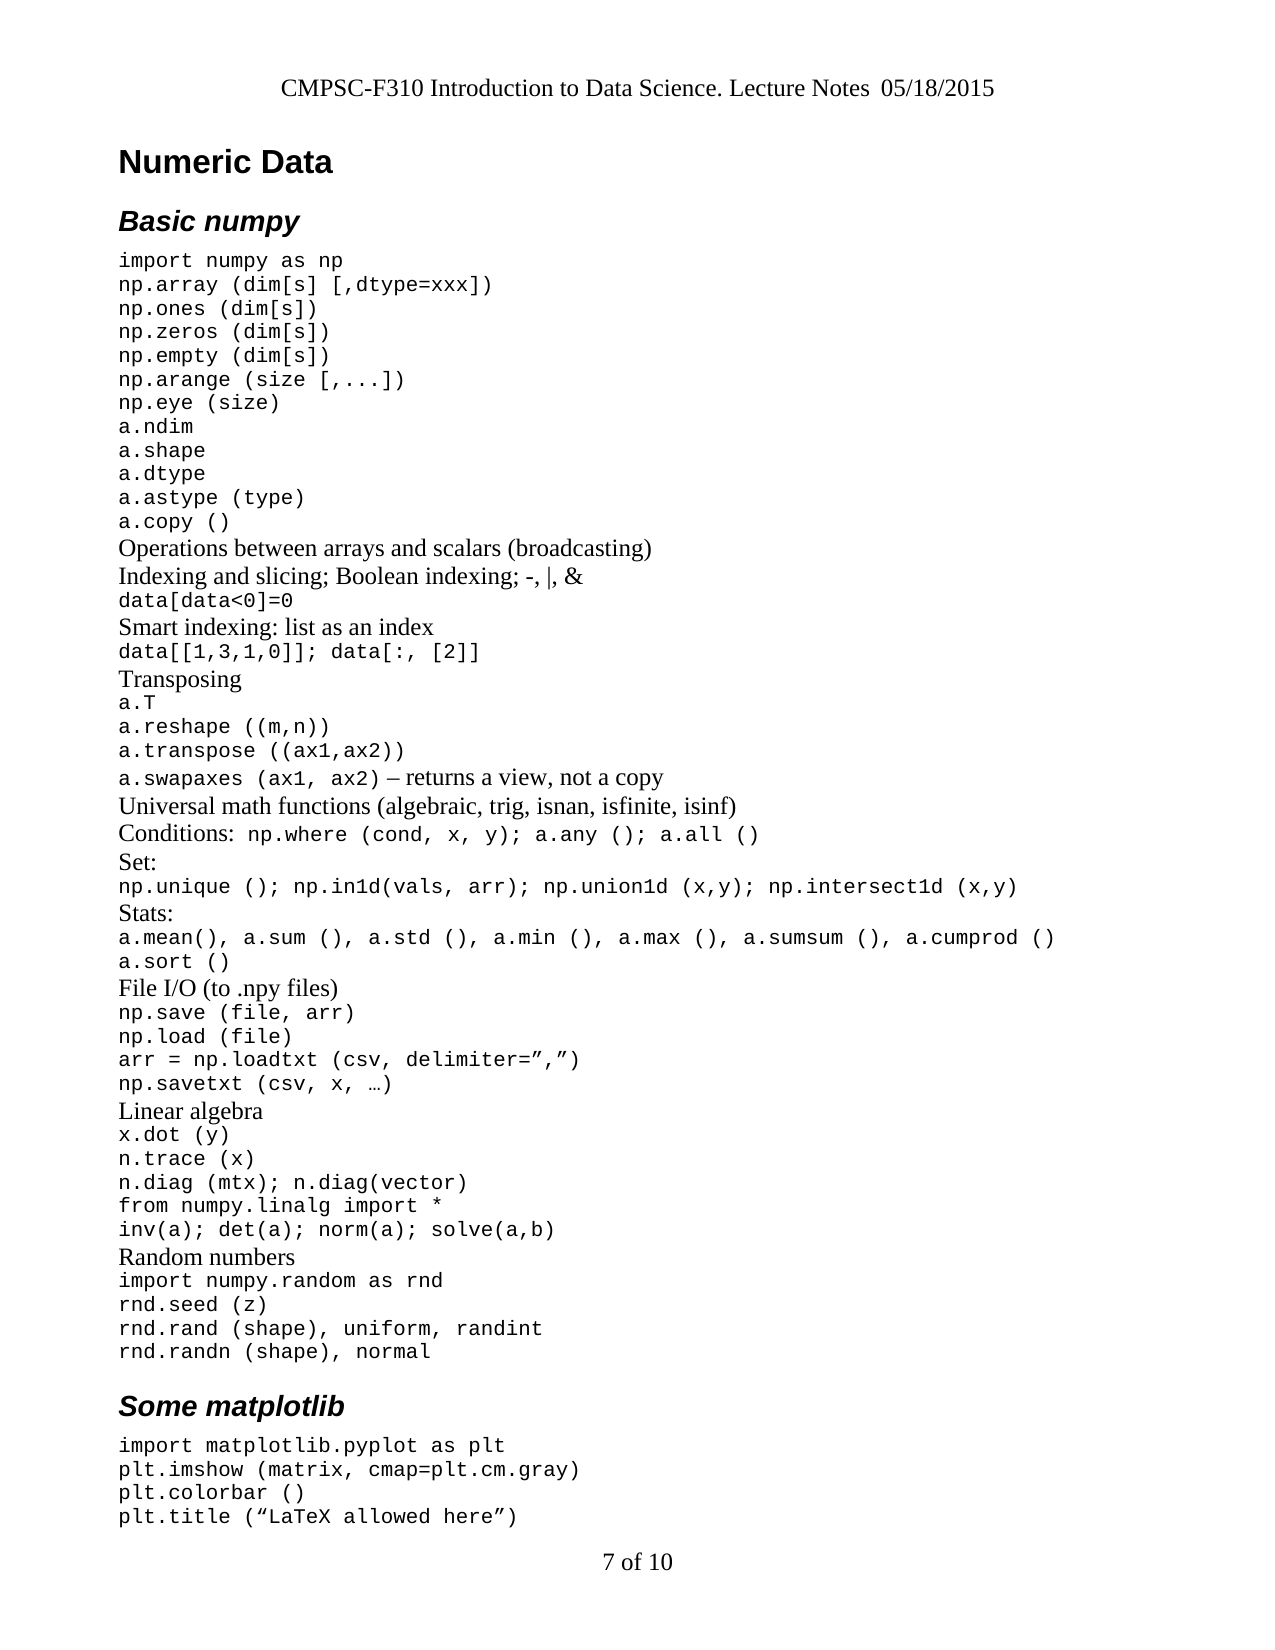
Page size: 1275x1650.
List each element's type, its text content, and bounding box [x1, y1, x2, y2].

text a.transpose ((ax1,ax2)) [118, 740, 1157, 763]
text np.empty (dim[s]) [118, 345, 1157, 369]
text Set: [118, 848, 1157, 876]
text a.ndim [118, 416, 1157, 440]
text a.reshape ((m,n)) [118, 716, 1157, 740]
text plt.colorbar () [118, 1482, 1157, 1506]
text a.swapaxes (ax1, ax2) – returns a view, not a copy [118, 763, 1157, 792]
text np.eye (size) [118, 392, 1157, 416]
text plt.title (“LaTeX allowed here”) [118, 1506, 1157, 1530]
text arr = np.loadtxt (csv, delimiter=”,”) [118, 1049, 1157, 1073]
text np.array (dim[s] [,dtype=xxx]) [118, 274, 1157, 298]
text np.unique (); np.in1d(vals, arr); np.union1d (x,y); np.intersect1d (x,y) [118, 876, 1157, 899]
subtitle Numeric Data [118, 143, 1157, 180]
text Linear algebra [118, 1097, 1157, 1124]
text import numpy as np [118, 251, 1157, 274]
text np.zeros (dim[s]) [118, 321, 1157, 345]
text plt.imshow (matrix, cmap=plt.cm.gray) [118, 1459, 1157, 1482]
text Conditions: np.where (cond, x, y); a.any (); a.all () [118, 819, 1157, 848]
text a.astype (type) [118, 487, 1157, 511]
text data[data<0]=0 [118, 590, 1157, 613]
text x.dot (y) [118, 1124, 1157, 1148]
text Stats: [118, 899, 1157, 927]
text import numpy.random as rnd [118, 1270, 1157, 1294]
subtitle Basic numpy [118, 205, 1157, 238]
text inv(a); det(a); norm(a); solve(a,b) [118, 1219, 1157, 1243]
text Random numbers [118, 1243, 1157, 1270]
text a.dtype [118, 463, 1157, 487]
text a.sort () [118, 951, 1157, 974]
text a.copy () [118, 511, 1157, 534]
text rnd.rand (shape), uniform, randint [118, 1318, 1157, 1341]
text Smart indexing: list as an index [118, 613, 1157, 641]
text n.diag (mtx); n.diag(vector) [118, 1172, 1157, 1195]
text a.shape [118, 440, 1157, 463]
text File I/O (to .npy files) [118, 974, 1157, 1002]
text Indexing and slicing; Boolean indexing; -, |, & [118, 562, 1157, 590]
text import matplotlib.pyplot as plt [118, 1435, 1157, 1459]
text np.load (file) [118, 1026, 1157, 1049]
text n.trace (x) [118, 1148, 1157, 1172]
text Transposing [118, 665, 1157, 692]
text a.mean(), a.sum (), a.std (), a.min (), a.max (), a.sumsum (), a.cumprod () [118, 927, 1157, 951]
text np.savetxt (csv, x, …) [118, 1073, 1157, 1097]
text rnd.randn (shape), normal [118, 1341, 1157, 1365]
subtitle Some matplotlib [118, 1390, 1157, 1423]
text np.save (file, arr) [118, 1002, 1157, 1026]
text np.ones (dim[s]) [118, 298, 1157, 321]
text from numpy.linalg import * [118, 1195, 1157, 1219]
text a.T [118, 692, 1157, 716]
text Universal math functions (algebraic, trig, isnan, isfinite, isinf) [118, 792, 1157, 819]
text rnd.seed (z) [118, 1294, 1157, 1318]
text data[[1,3,1,0]]; data[:, [2]] [118, 641, 1157, 665]
text Operations between arrays and scalars (broadcasting) [118, 534, 1157, 562]
text np.arange (size [,...]) [118, 369, 1157, 392]
